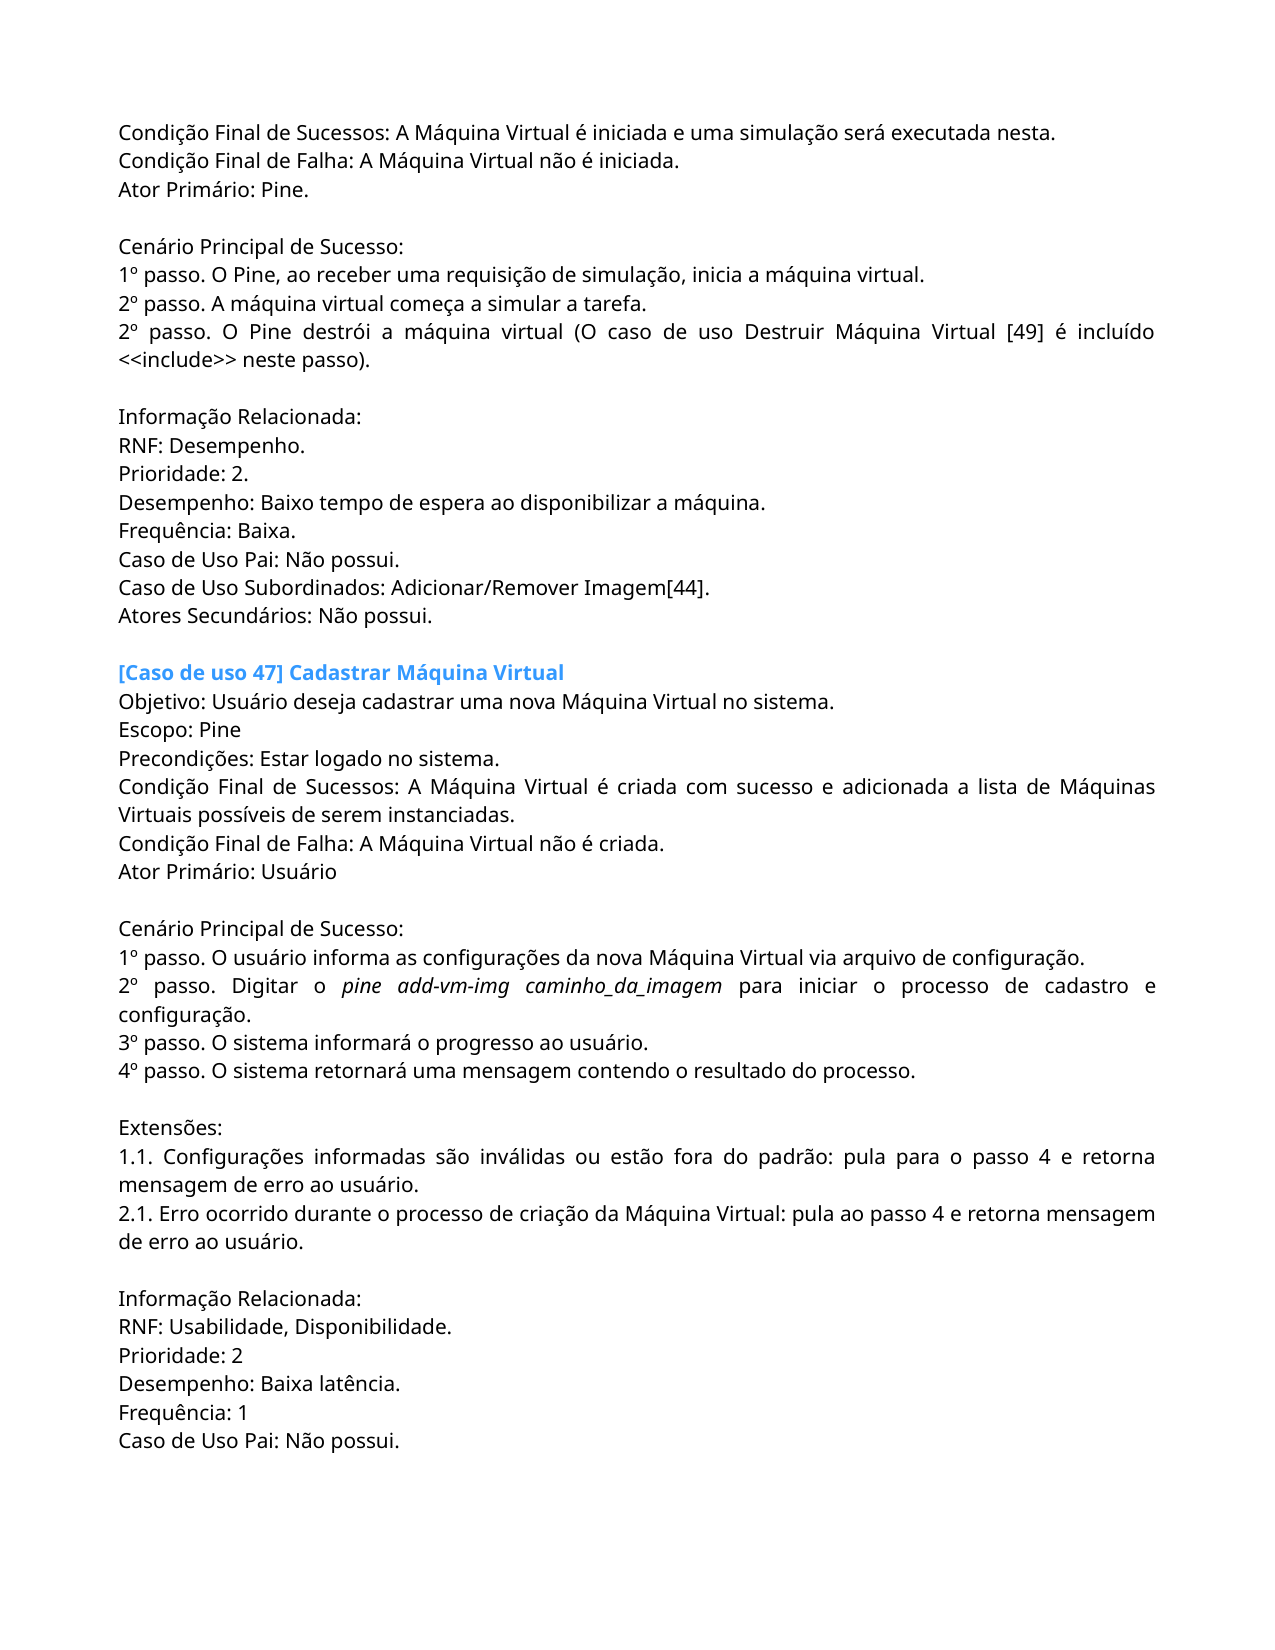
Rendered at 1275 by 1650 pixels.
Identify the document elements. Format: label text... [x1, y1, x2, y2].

text Informação Relacionada: [118, 1284, 1157, 1312]
text Caso de Uso Pai: Não possui. [118, 545, 1157, 573]
text 2º passo. O Pine destrói a máquina virtual (O caso de uso Destruir Máquina Virtual [49] é incluído <<include>> neste passo). [118, 317, 1157, 374]
text 2º passo. Digitar o pine add-vm-img caminho_da_imagem para iniciar o processo de cadastro e configuração. [118, 971, 1157, 1028]
text RNF: Usabilidade, Disponibilidade. [118, 1312, 1157, 1341]
text Extensões: [118, 1113, 1157, 1142]
text 1º passo. O Pine, ao receber uma requisição de simulação, inicia a máquina virtual. [118, 260, 1157, 289]
text 4º passo. O sistema retornará uma mensagem contendo o resultado do processo. [118, 1057, 1157, 1085]
text Frequência: 1 [118, 1398, 1157, 1426]
text Condição Final de Sucessos: A Máquina Virtual é iniciada e uma simulação será executada nesta. [118, 118, 1157, 147]
text Condição Final de Sucessos: A Máquina Virtual é criada com sucesso e adicionada a lista de Máquinas Virtuais possíveis de serem instanciadas. [118, 772, 1157, 829]
text 2º passo. A máquina virtual começa a simular a tarefa. [118, 289, 1157, 317]
text Cenário Principal de Sucesso: [118, 914, 1157, 943]
text Objetivo: Usuário deseja cadastrar uma nova Máquina Virtual no sistema. [118, 687, 1157, 715]
text Condição Final de Falha: A Máquina Virtual não é criada. [118, 829, 1157, 857]
text Condição Final de Falha: A Máquina Virtual não é iniciada. [118, 147, 1157, 175]
text Desempenho: Baixo tempo de espera ao disponibilizar a máquina. [118, 488, 1157, 516]
text 1º passo. O usuário informa as configurações da nova Máquina Virtual via arquivo de configuração. [118, 943, 1157, 971]
text Frequência: Baixa. [118, 516, 1157, 545]
text Cenário Principal de Sucesso: [118, 232, 1157, 260]
text Ator Primário: Pine. [118, 175, 1157, 203]
text Desempenho: Baixa latência. [118, 1369, 1157, 1398]
text Escopo: Pine [118, 715, 1157, 744]
text 3º passo. O sistema informará o progresso ao usuário. [118, 1028, 1157, 1057]
text Atores Secundários: Não possui. [118, 602, 1157, 630]
text Prioridade: 2. [118, 459, 1157, 488]
text Caso de Uso Subordinados: Adicionar/Remover Imagem[44]. [118, 573, 1157, 602]
text 2.1. Erro ocorrido durante o processo de criação da Máquina Virtual: pula ao passo 4 e retorna mensagem de erro ao usuário. [118, 1199, 1157, 1256]
text Informação Relacionada: [118, 402, 1157, 431]
text Caso de Uso Pai: Não possui. [118, 1426, 1157, 1455]
text RNF: Desempenho. [118, 431, 1157, 459]
text 1.1. Configurações informadas são inválidas ou estão fora do padrão: pula para o passo 4 e retorna mensagem de erro ao usuário. [118, 1142, 1157, 1199]
text Precondições: Estar logado no sistema. [118, 744, 1157, 772]
text [Caso de uso 47] Cadastrar Máquina Virtual [118, 658, 1157, 687]
text Prioridade: 2 [118, 1341, 1157, 1369]
text Ator Primário: Usuário [118, 857, 1157, 886]
